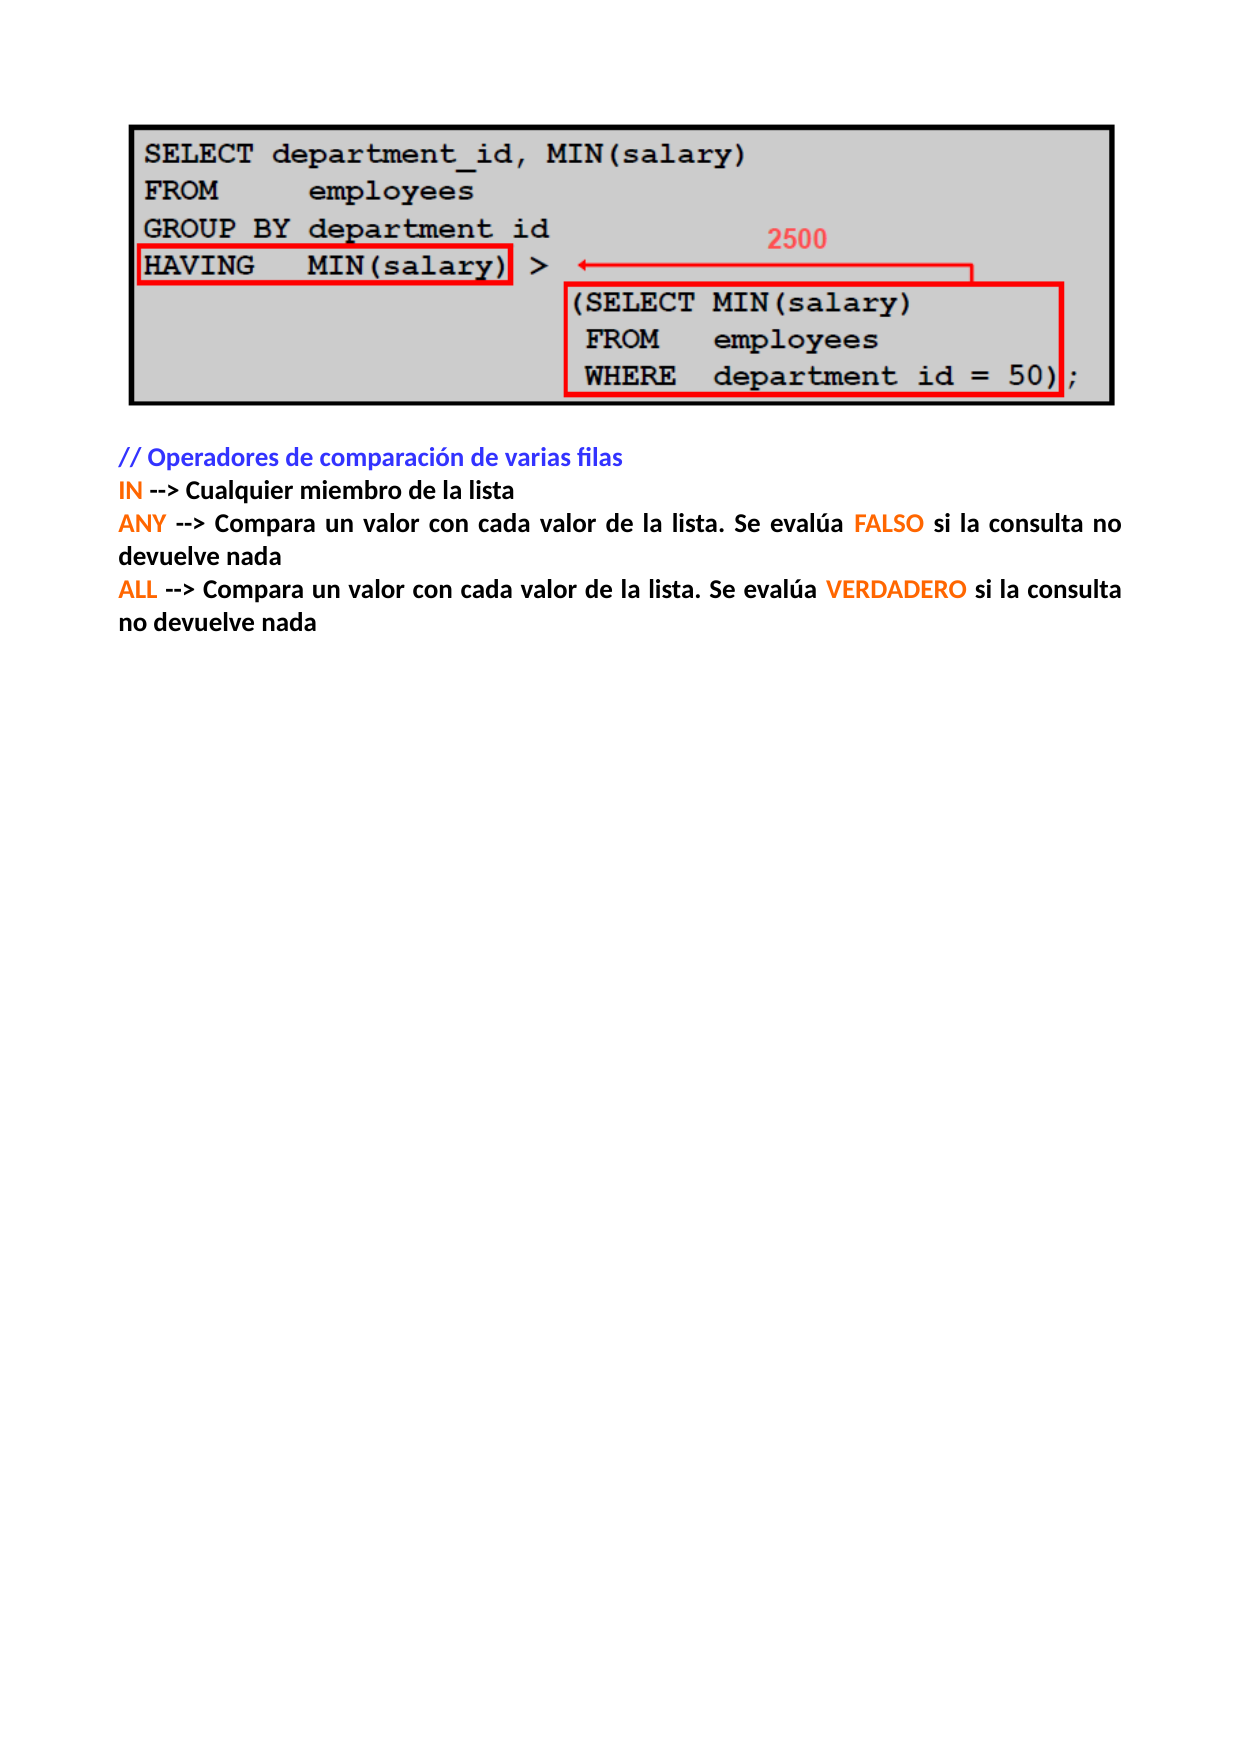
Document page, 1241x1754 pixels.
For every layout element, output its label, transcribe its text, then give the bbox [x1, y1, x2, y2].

text ANY --> Compara un valor con cada valor de la lista. Se evalúa FALSO si la consulta no devuelve nada [118, 506, 1122, 572]
text ALL --> Compara un valor con cada valor de la lista. Se evalúa VERDADERO si la consulta no devuelve nada [118, 572, 1122, 638]
text IN --> Cualquier miembro de la lista [118, 473, 1122, 506]
picture [118, 118, 1123, 407]
text // Operadores de comparación de varias filas [118, 440, 1122, 473]
